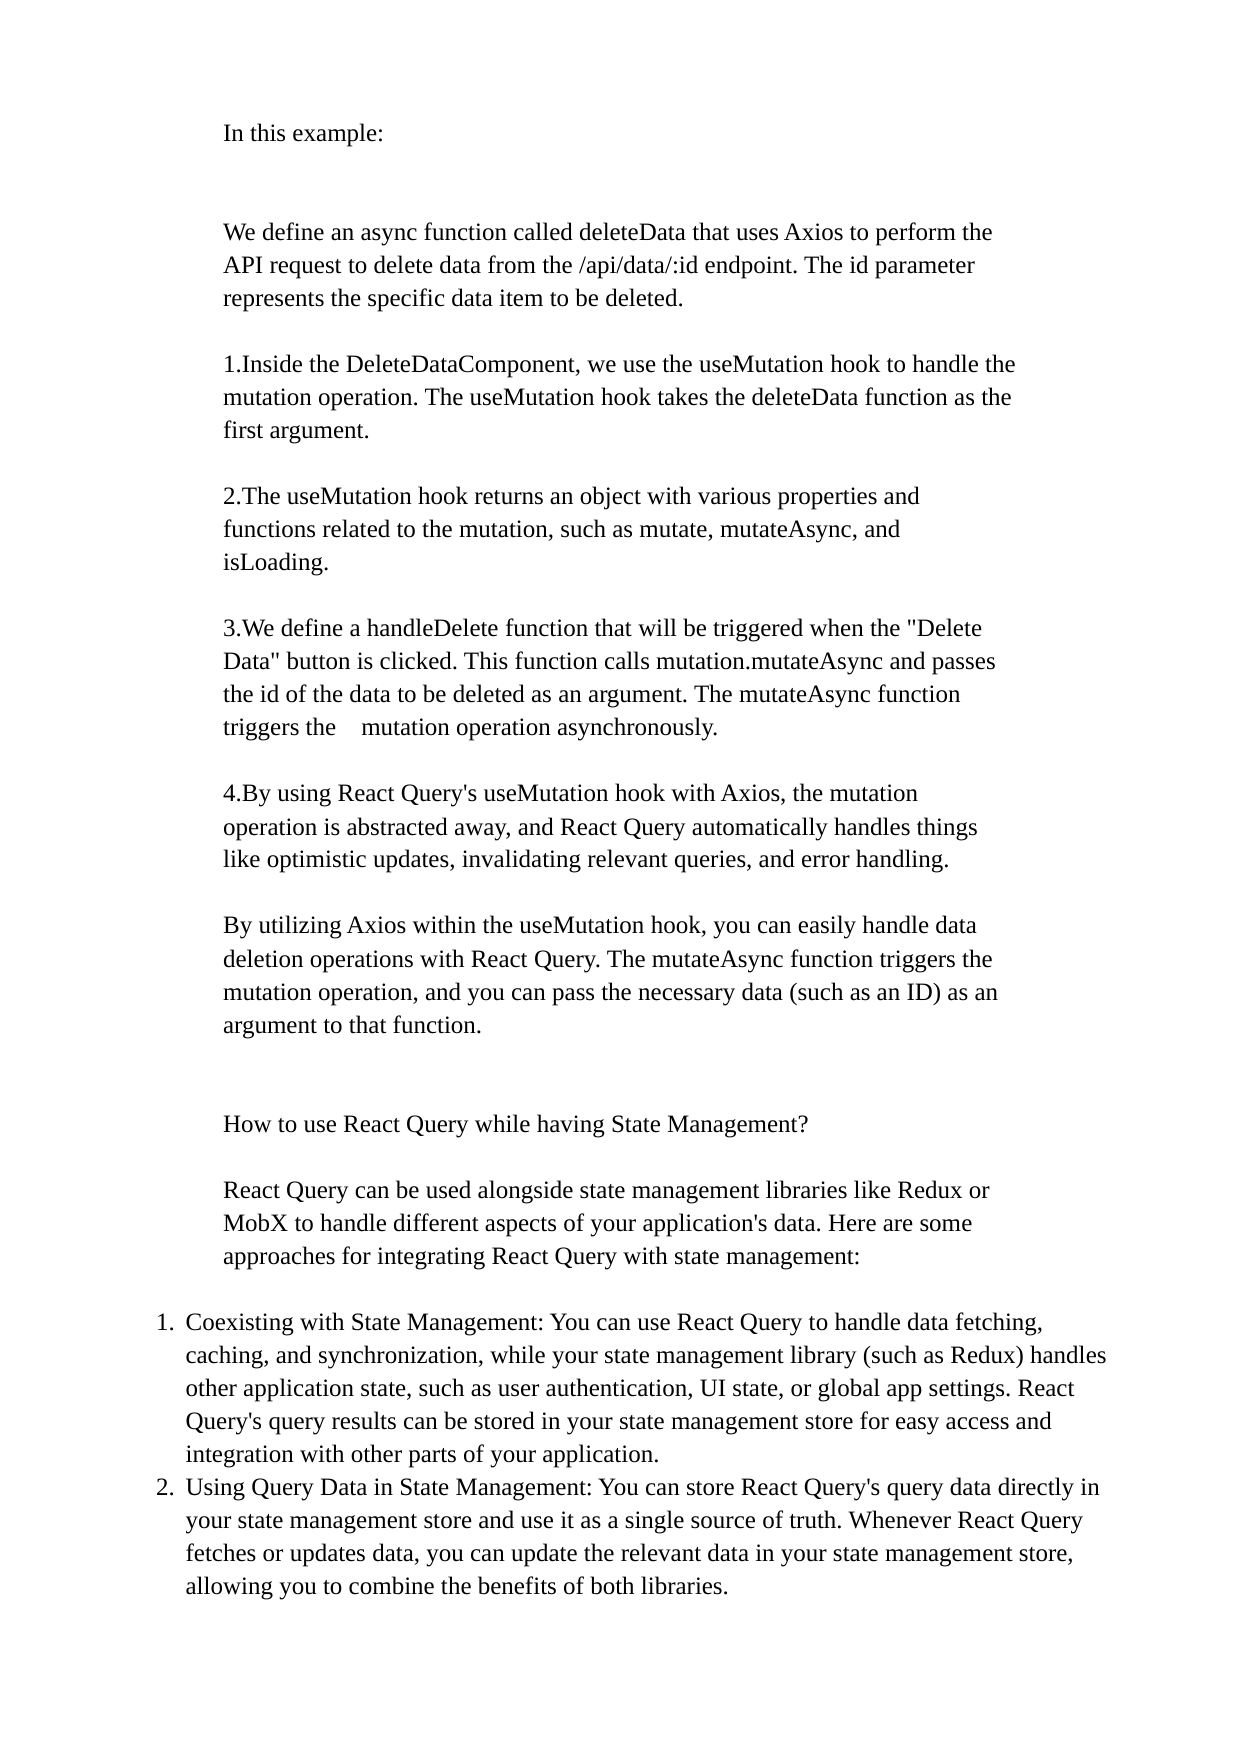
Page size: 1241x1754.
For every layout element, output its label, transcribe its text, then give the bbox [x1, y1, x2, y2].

text 2.The useMutation hook returns an object with various properties and functions related to the mutation, such as mutate, mutateAsync, and isLoading. [223, 481, 1017, 576]
list Using Query Data in State Management: You can store React Query's query data directly in your state management store and use it as a single source of truth. Whenever React Query fetches or updates data, you can update the relevant data in your state management store, allowing you to combine the benefits of both libraries. [185, 1472, 1122, 1600]
text 1.Inside the DeleteDataComponent, we use the useMutation hook to handle the mutation operation. The useMutation hook takes the deleteData function as the first argument. [223, 349, 1017, 444]
text How to use React Query while having State Management? [223, 1109, 1017, 1137]
text 4.By using React Query's useMutation hook with Axios, the mutation operation is abstracted away, and React Query automatically handles things like optimistic updates, invalidating relevant queries, and error handling. [223, 778, 1017, 873]
text We define an async function called deleteData that uses Axios to perform the API request to delete data from the /api/data/:id endpoint. The id parameter represents the specific data item to be deleted. [223, 217, 1017, 312]
list Coexisting with State Management: You can use React Query to handle data fetching, caching, and synchronization, while your state management library (such as Redux) handles other application state, such as user authentication, UI state, or global app settings. React Query's query results can be stored in your state management store for easy access and integration with other parts of your application. [185, 1307, 1122, 1468]
text 3.We define a handleDelete function that will be triggered when the "Delete Data" button is clicked. This function calls mutation.mutateAsync and passes the id of the data to be deleted as an argument. The mutateAsync function triggers the mutation operation asynchronously. [223, 613, 1017, 741]
text In this example: [223, 118, 1017, 147]
text By utilizing Axios within the useMutation hook, you can easily handle data deletion operations with React Query. The mutateAsync function triggers the mutation operation, and you can pass the necessary data (such as an ID) as an argument to that function. [223, 911, 1017, 1038]
text React Query can be used alongside state management libraries like Redux or MobX to handle different aspects of your application's data. Here are some approaches for integrating React Query with state management: [223, 1142, 1017, 1269]
